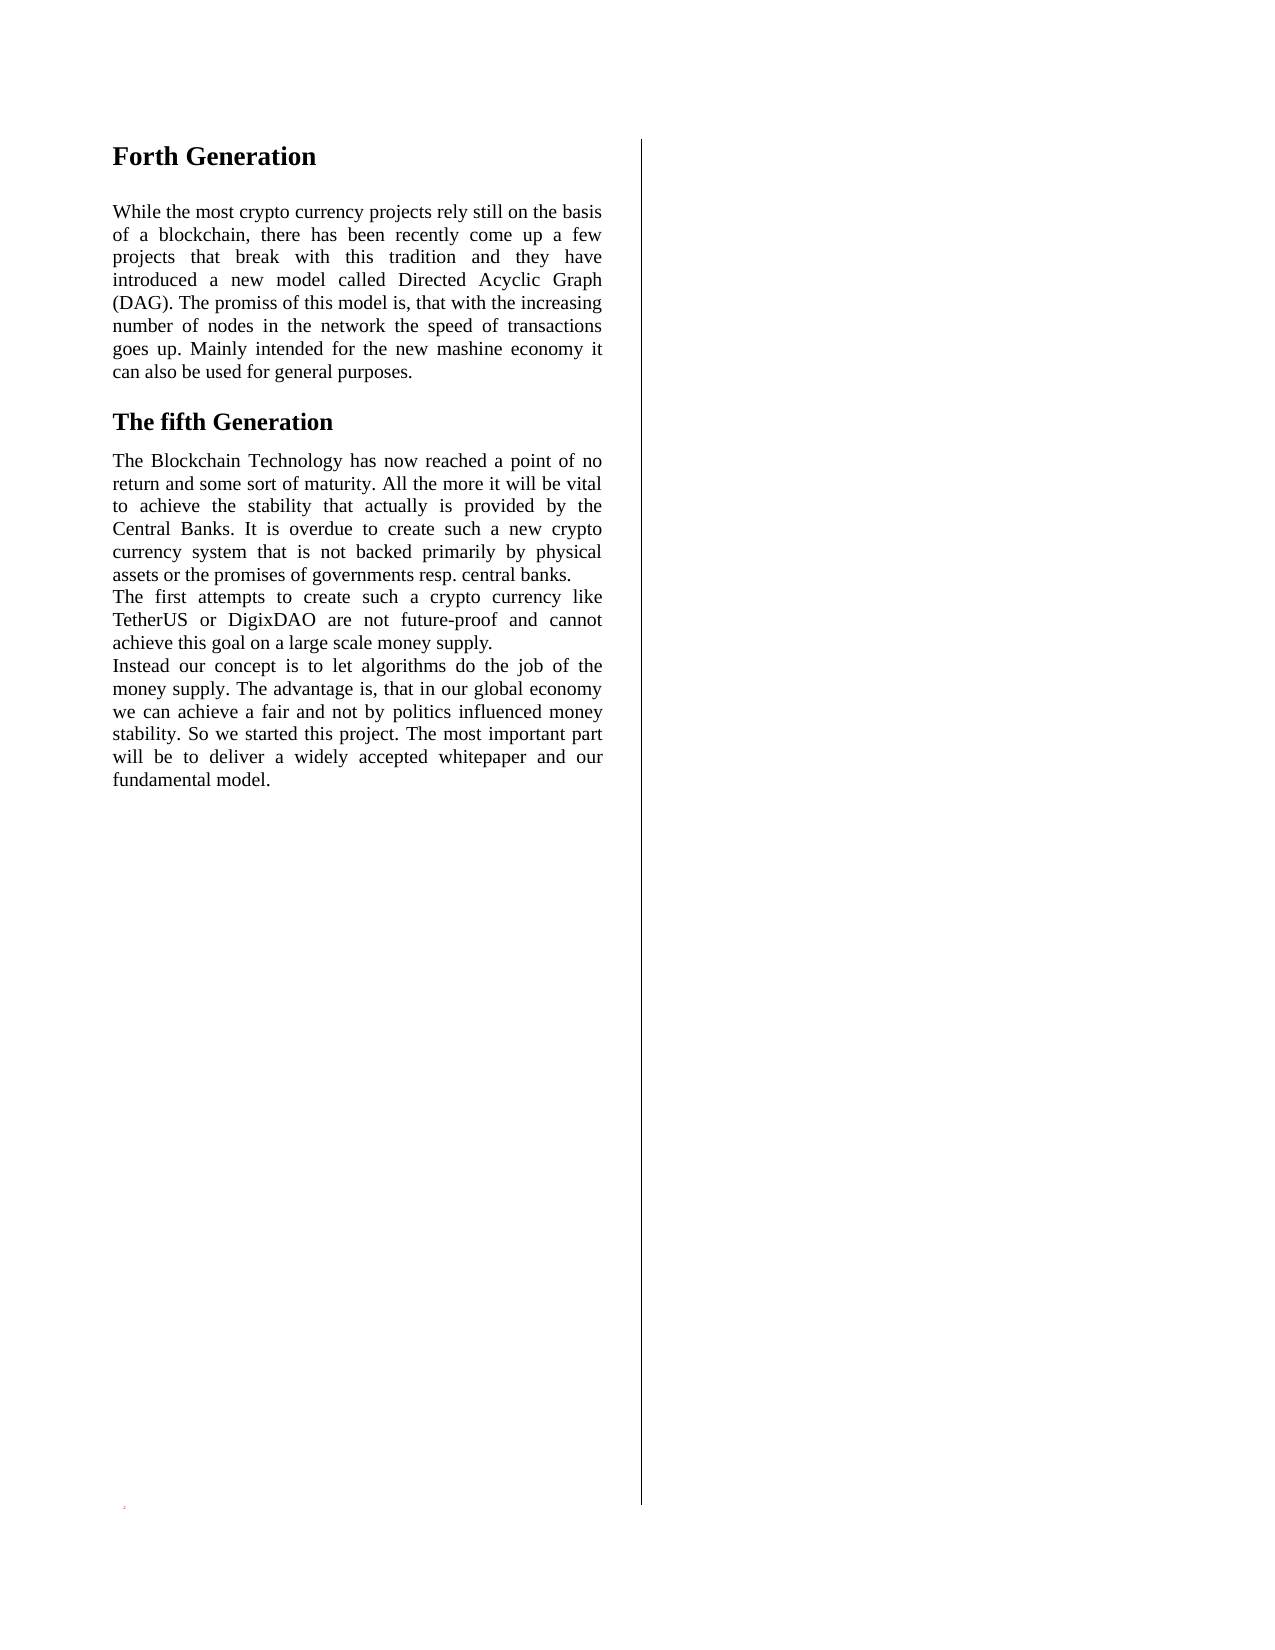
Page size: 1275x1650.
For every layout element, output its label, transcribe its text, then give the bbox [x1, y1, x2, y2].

text While the most crypto currency projects rely still on the basis of a blockchain, there has been recently come up a few projects that break with this tradition and they have introduced a new model called Directed Acyclic Graph (DAG). The promiss of this model is, that with the increasing number of nodes in the network the speed of transactions goes up. Mainly intended for the new mashine economy it can also be used for general purposes. [112, 200, 603, 382]
text The first attempts to create such a crypto currency like TetherUS or DigixDAO are not future-proof and cannot achieve this goal on a large scale money supply. [112, 586, 603, 654]
subtitle The fifth Generation [112, 407, 603, 436]
text The Blockchain Technology has now reached a point of no return and some sort of maturity. All the more it will be vital to achieve the stability that actually is provided by the Central Banks. It is overdue to create such a new crypto currency system that is not backed primarily by physical assets or the promises of governments resp. central banks. [112, 449, 603, 586]
subtitle Forth Generation [112, 139, 603, 171]
text Instead our concept is to let algorithms do the job of the money supply. The advantage is, that in our global economy we can achieve a fair and not by politics influenced money stability. So we started this project. The most important part will be to deliver a widely accepted whitepaper and our fundamental model. [112, 654, 603, 791]
